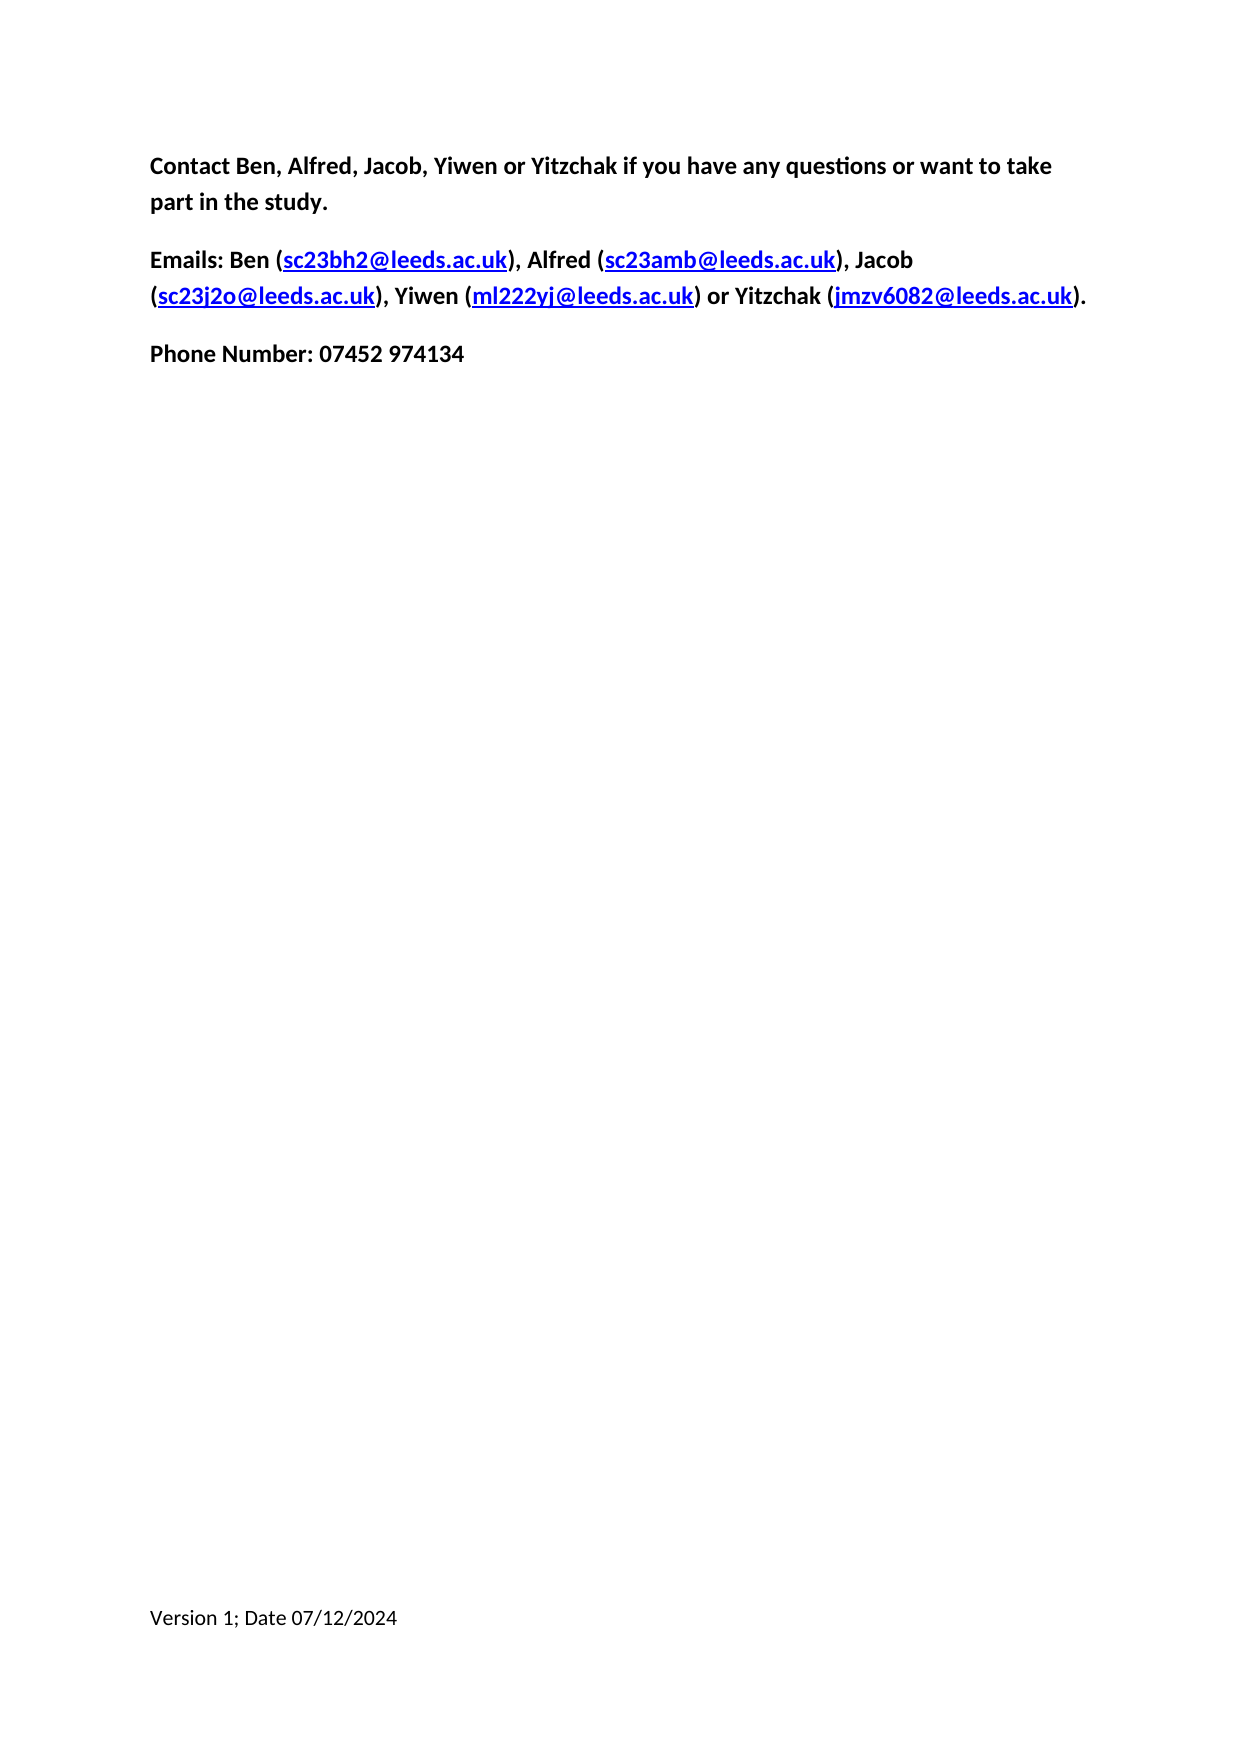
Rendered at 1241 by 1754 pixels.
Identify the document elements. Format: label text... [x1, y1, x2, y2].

text Phone Number: 07452 974134 [150, 338, 1090, 368]
text Emails: Ben (sc23bh2@leeds.ac.uk), Alfred (sc23amb@leeds.ac.uk), Jacob (sc23j2o@leeds.ac.uk), Yiwen (ml222yj@leeds.ac.uk) or Yitzchak (jmzv6082@leeds.ac.uk). [150, 244, 1090, 311]
text Contact Ben, Alfred, Jacob, Yiwen or Yitzchak if you have any questions or want to take part in the study. [150, 150, 1090, 217]
